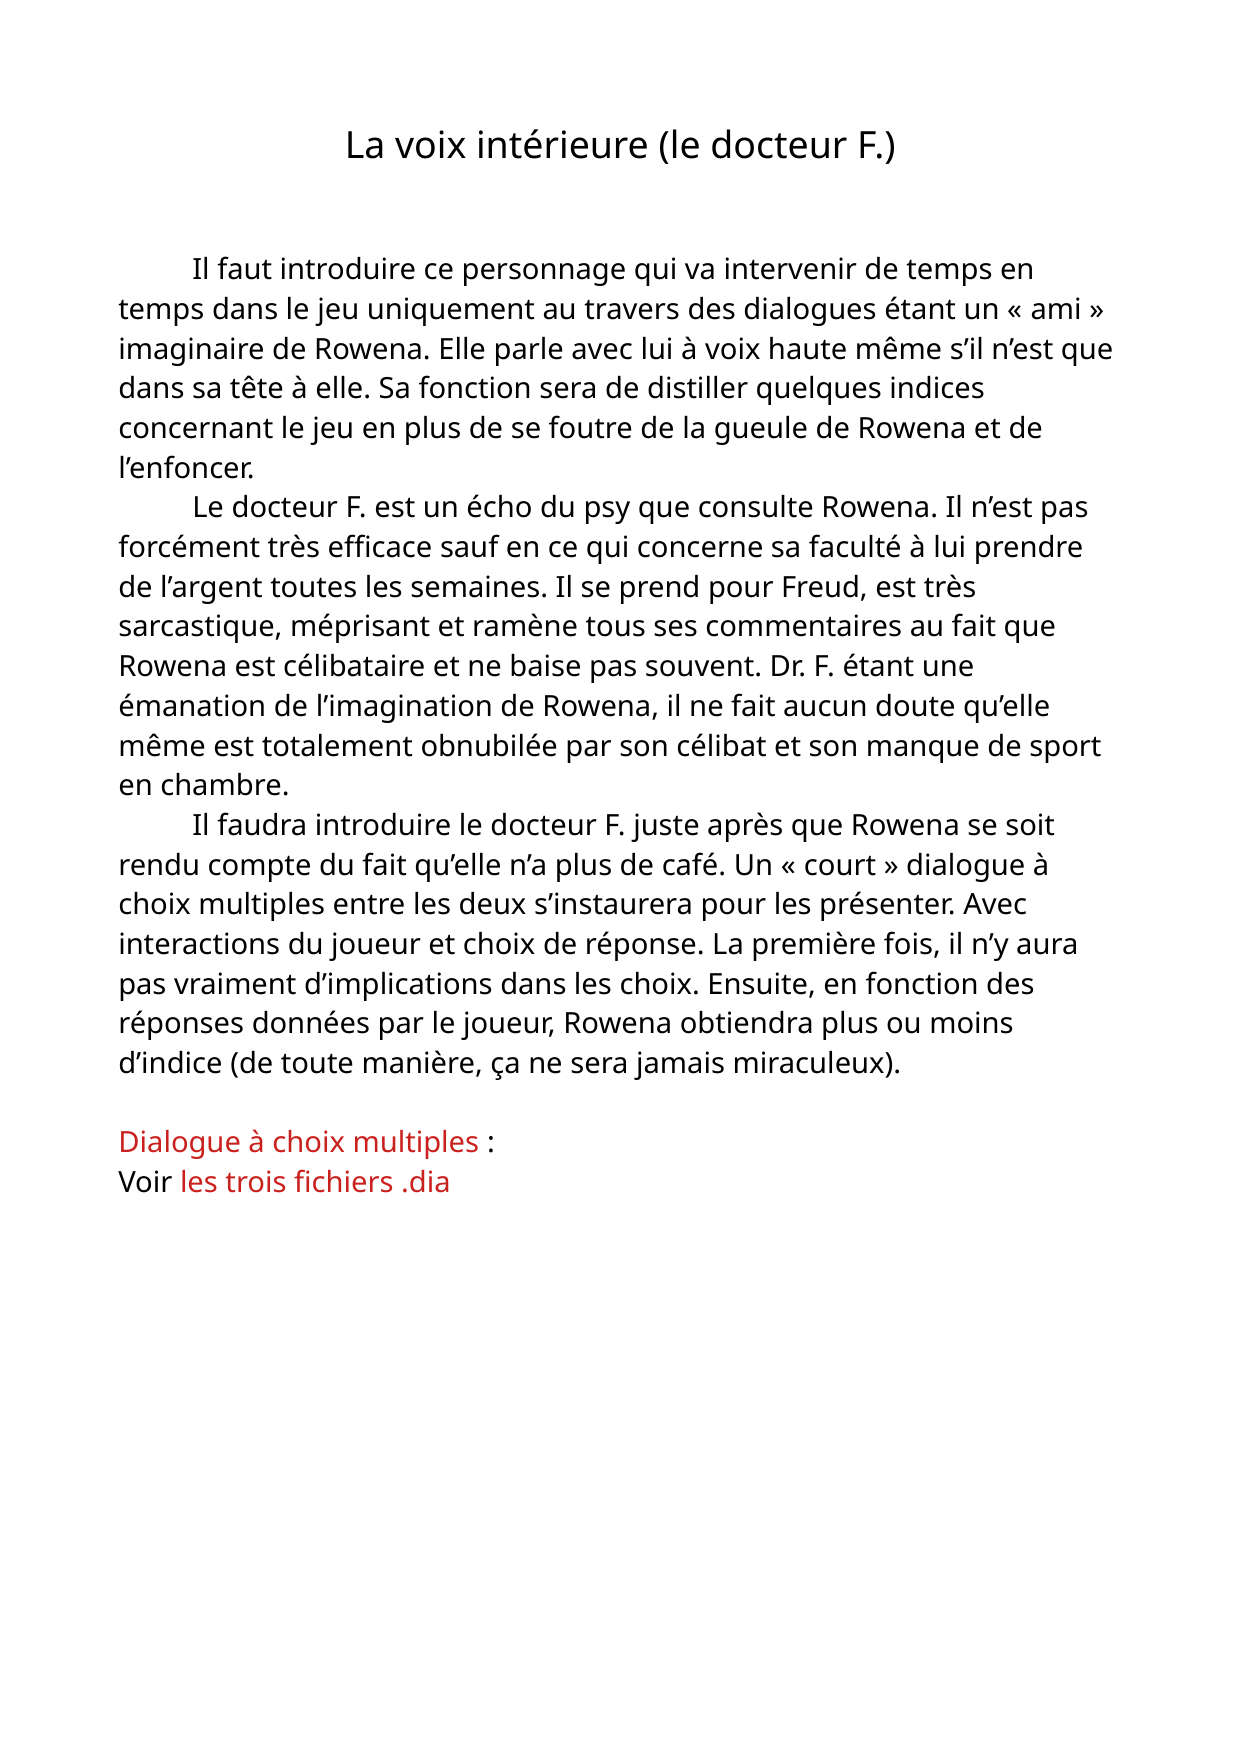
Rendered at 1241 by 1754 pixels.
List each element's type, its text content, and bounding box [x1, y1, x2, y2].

text Dialogue à choix multiples : [118, 1122, 1122, 1161]
text Il faudra introduire le docteur F. juste après que Rowena se soit rendu compte du fait qu’elle n’a plus de café. Un « court » dialogue à choix multiples entre les deux s’instaurera pour les présenter. Avec interactions du joueur et choix de réponse. La première fois, il n’y aura pas vraiment d’implications dans les choix. Ensuite, en fonction des réponses données par le joueur, Rowena obtiendra plus ou moins d’indice (de toute manière, ça ne sera jamais miraculeux). [118, 804, 1122, 1082]
text Le docteur F. est un écho du psy que consulte Rowena. Il n’est pas forcément très efficace sauf en ce qui concerne sa faculté à lui prendre de l’argent toutes les semaines. Il se prend pour Freud, est très sarcastique, méprisant et ramène tous ses commentaires au fait que Rowena est célibataire et ne baise pas souvent. Dr. F. étant une émanation de l’imagination de Rowena, il ne fait aucun doute qu’elle même est totalement obnubilée par son célibat et son manque de sport en chambre. [118, 487, 1122, 804]
text Voir les trois fichiers .dia [118, 1161, 1122, 1201]
text La voix intérieure (le docteur F.) [118, 118, 1122, 169]
text Il faut introduire ce personnage qui va intervenir de temps en temps dans le jeu uniquement au travers des dialogues étant un « ami » imaginaire de Rowena. Elle parle avec lui à voix haute même s’il n’est que dans sa tête à elle. Sa fonction sera de distiller quelques indices concernant le jeu en plus de se foutre de la gueule de Rowena et de l’enfoncer. [118, 248, 1122, 487]
